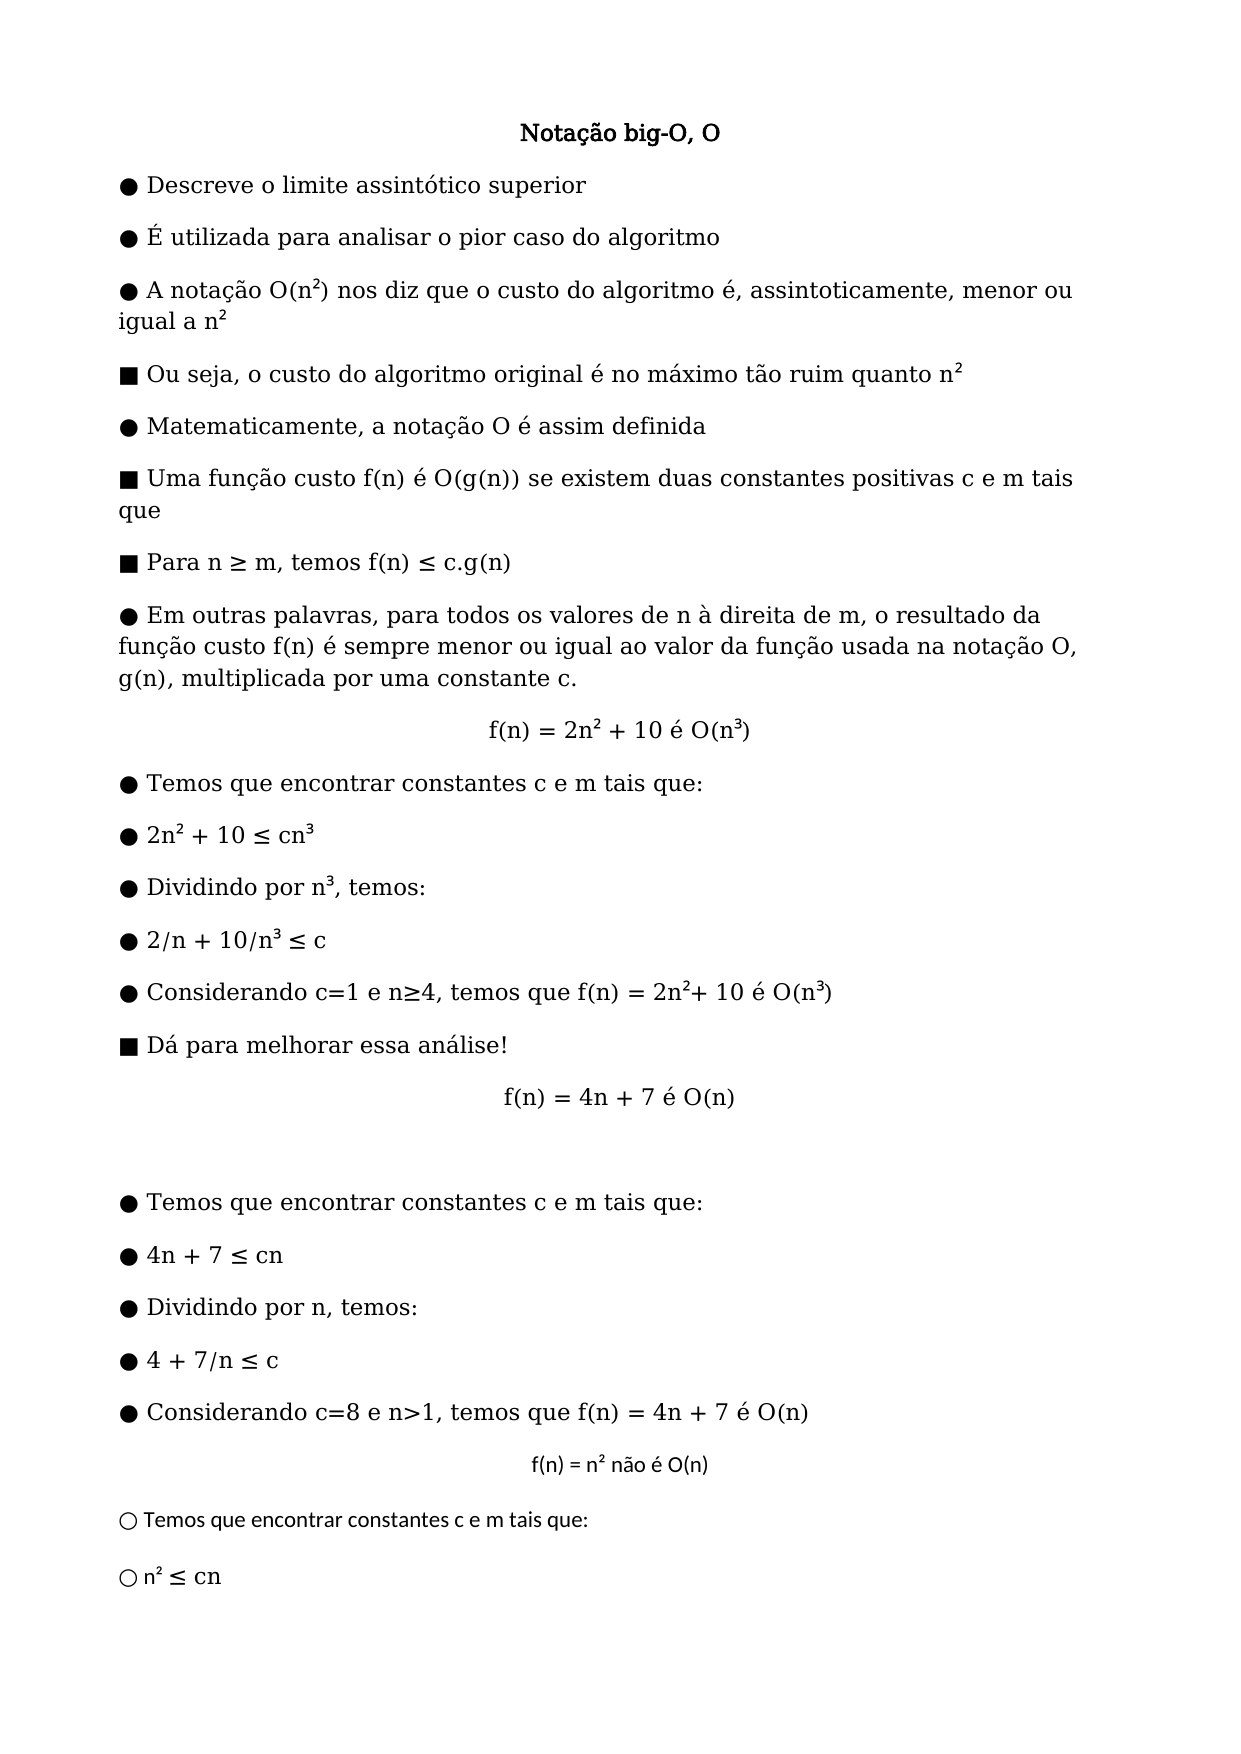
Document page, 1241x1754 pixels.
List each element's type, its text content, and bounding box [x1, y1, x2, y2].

text ○ A notação O(n²) nos diz que o custo do algoritmo é, assintoticamente, menor ou igual a n² [118, 275, 1122, 334]
text ○ Dividindo por n, temos: [118, 1293, 1122, 1320]
text ■ Para n ≥ m, temos f(n) ≤ c.g(n) [118, 548, 1122, 576]
text ■ Dá para melhorar essa análise! [118, 1030, 1122, 1058]
text ■ Uma função custo f(n) é O(g(n)) se existem duas constantes positivas c e m tais que [118, 464, 1122, 523]
text ○ Temos que encontrar constantes c e m tais que: [118, 1188, 1122, 1216]
text ○ 2n² + 10 ≤ cn³ [118, 821, 1122, 848]
text ○ Temos que encontrar constantes c e m tais que: [118, 768, 1122, 796]
text ○ Matematicamente, a notação O é assim definida [118, 412, 1122, 439]
text ○ Descreve o limite assintótico superior [118, 171, 1122, 198]
text f(n) = 4n + 7 é O(n) [118, 1083, 1122, 1110]
text f(n) = n² não é O(n) [118, 1450, 1122, 1478]
text ○ Considerando c=8 e n>1, temos que f(n) = 4n + 7 é O(n) [118, 1398, 1122, 1425]
text ○ 2/n + 10/n³ ≤ c [118, 926, 1122, 953]
text ■ Ou seja, o custo do algoritmo original é no máximo tão ruim quanto n² [118, 359, 1122, 387]
text ○ n² ≤ cn [118, 1560, 1122, 1591]
text ○ 4n + 7 ≤ cn [118, 1241, 1122, 1268]
text ○ É utilizada para analisar o pior caso do algoritmo [118, 223, 1122, 250]
text ○ Considerando c=1 e n≥4, temos que f(n) = 2n²+ 10 é O(n³) [118, 978, 1122, 1005]
text Notação big-O, O [118, 118, 1122, 146]
text ○ Temos que encontrar constantes c e m tais que: [118, 1503, 1122, 1534]
text ○ Em outras palavras, para todos os valores de n à direita de m, o resultado da função custo f(n) é sempre menor ou igual ao valor da função usada na notação O, g(n), multiplicada por uma constante c. [118, 600, 1122, 691]
text ○ 4 + 7/n ≤ c [118, 1345, 1122, 1373]
text ○ Dividindo por n³, temos: [118, 873, 1122, 901]
text f(n) = 2n² + 10 é O(n³) [118, 716, 1122, 743]
